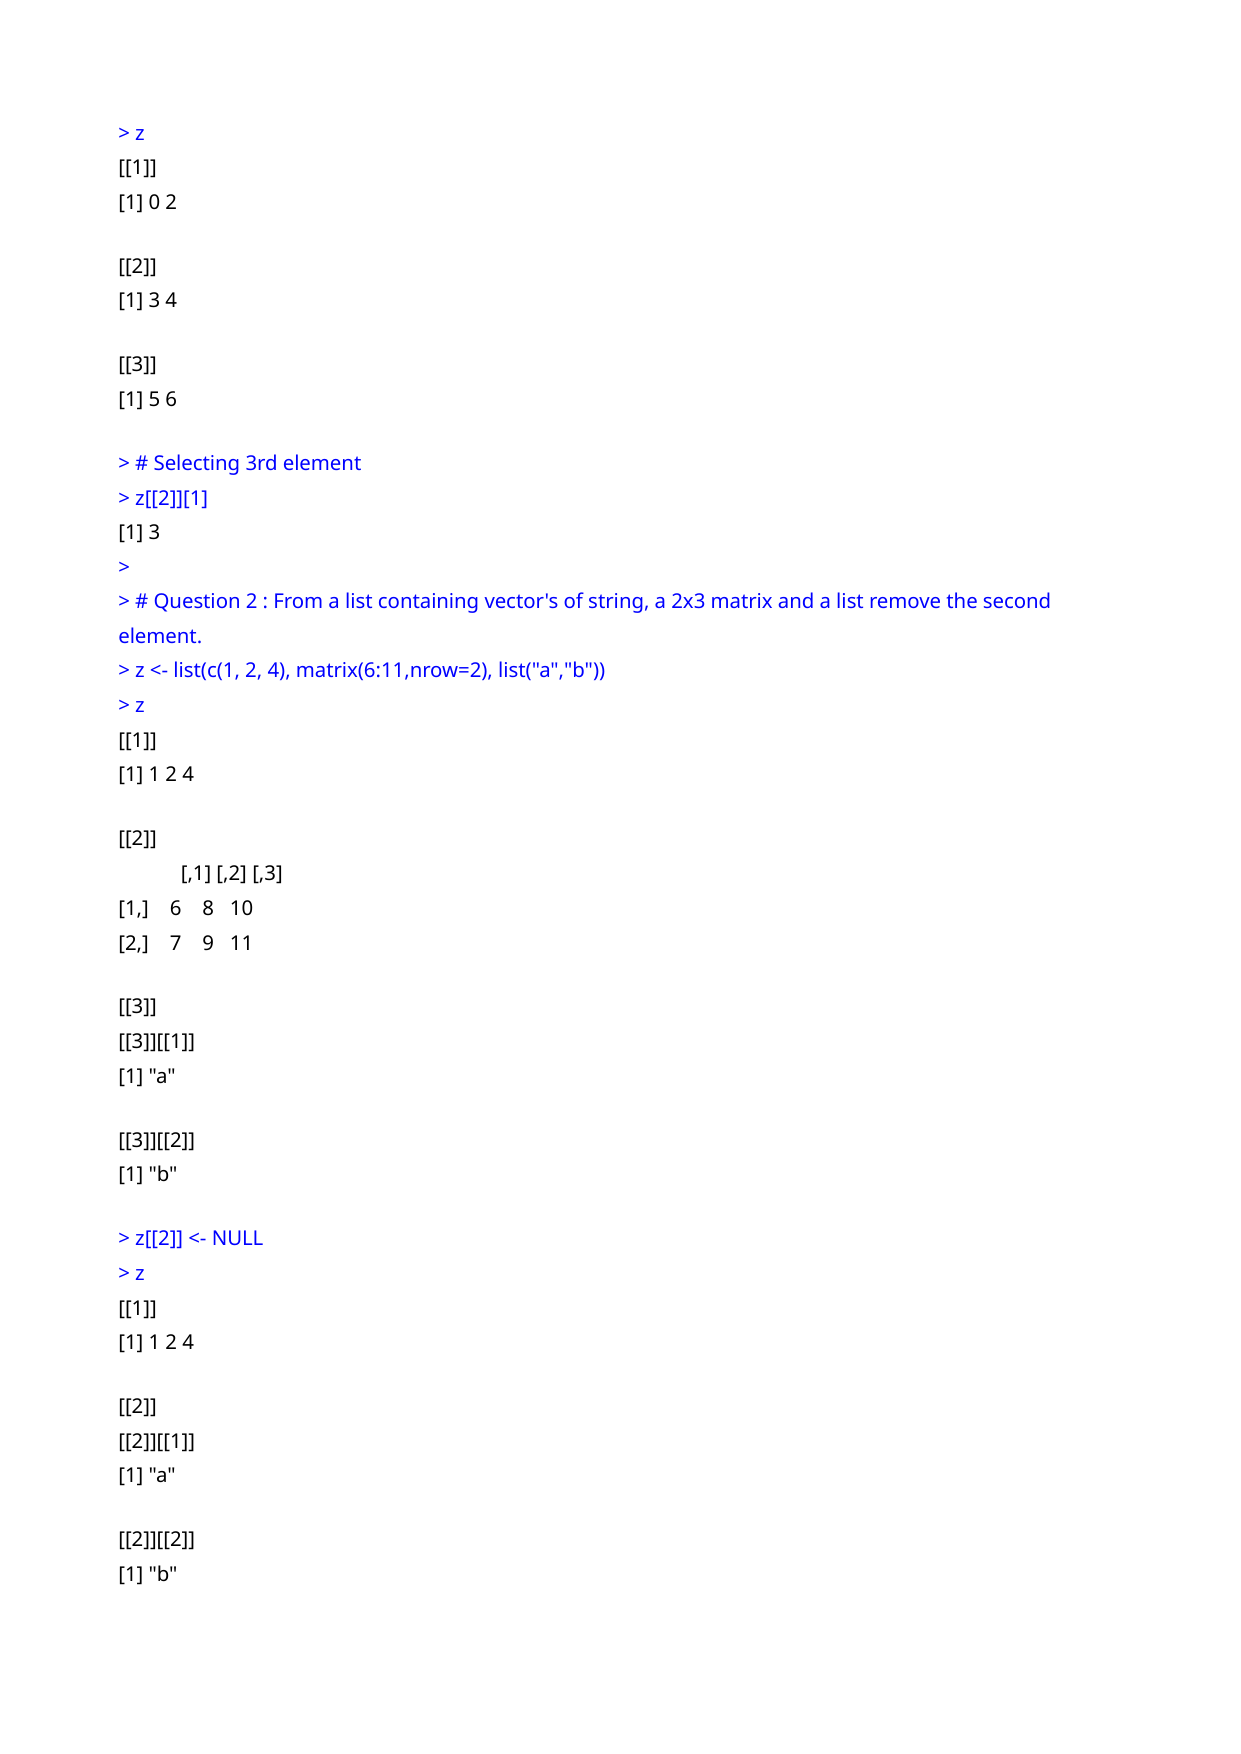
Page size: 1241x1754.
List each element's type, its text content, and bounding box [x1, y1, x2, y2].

text [[1]] [118, 153, 1122, 180]
text [[3]][[2]] [118, 1125, 1122, 1153]
text [1] 0 2 [118, 187, 1122, 215]
text [1,] 6 8 10 [118, 893, 1122, 921]
text [1] 3 [118, 518, 1122, 546]
text [1] "a" [118, 1061, 1122, 1089]
text [[2]] [118, 251, 1122, 279]
text [1] 1 2 4 [118, 760, 1122, 788]
text [1] "b" [118, 1160, 1122, 1188]
text > z[[2]][1] [118, 483, 1122, 511]
text [[2]] [118, 1392, 1122, 1419]
text [2,] 7 9 11 [118, 928, 1122, 956]
text [1] 3 4 [118, 286, 1122, 314]
text > # Question 2 : From a list containing vector's of string, a 2x3 matrix and a list remove the second element. [118, 587, 1122, 649]
text [1] "b" [118, 1560, 1122, 1587]
text [[1]] [118, 725, 1122, 753]
text > [118, 552, 1122, 580]
text [[2]] [118, 824, 1122, 852]
text > z [118, 118, 1122, 146]
text [[3]][[1]] [118, 1027, 1122, 1054]
text [1] 1 2 4 [118, 1328, 1122, 1356]
text [,1] [,2] [,3] [118, 858, 1122, 887]
text [[1]] [118, 1293, 1122, 1321]
text [[2]][[2]] [118, 1525, 1122, 1553]
text > z[[2]] <- NULL [118, 1224, 1122, 1252]
text > z [118, 1259, 1122, 1286]
text [1] 5 6 [118, 384, 1122, 412]
text [[2]][[1]] [118, 1426, 1122, 1454]
text > z <- list(c(1, 2, 4), matrix(6:11,nrow=2), list("a","b")) [118, 656, 1122, 684]
text [[3]] [118, 350, 1122, 378]
text [[3]] [118, 992, 1122, 1020]
text > # Selecting 3rd element [118, 449, 1122, 476]
text [1] "a" [118, 1461, 1122, 1489]
text > z [118, 691, 1122, 718]
